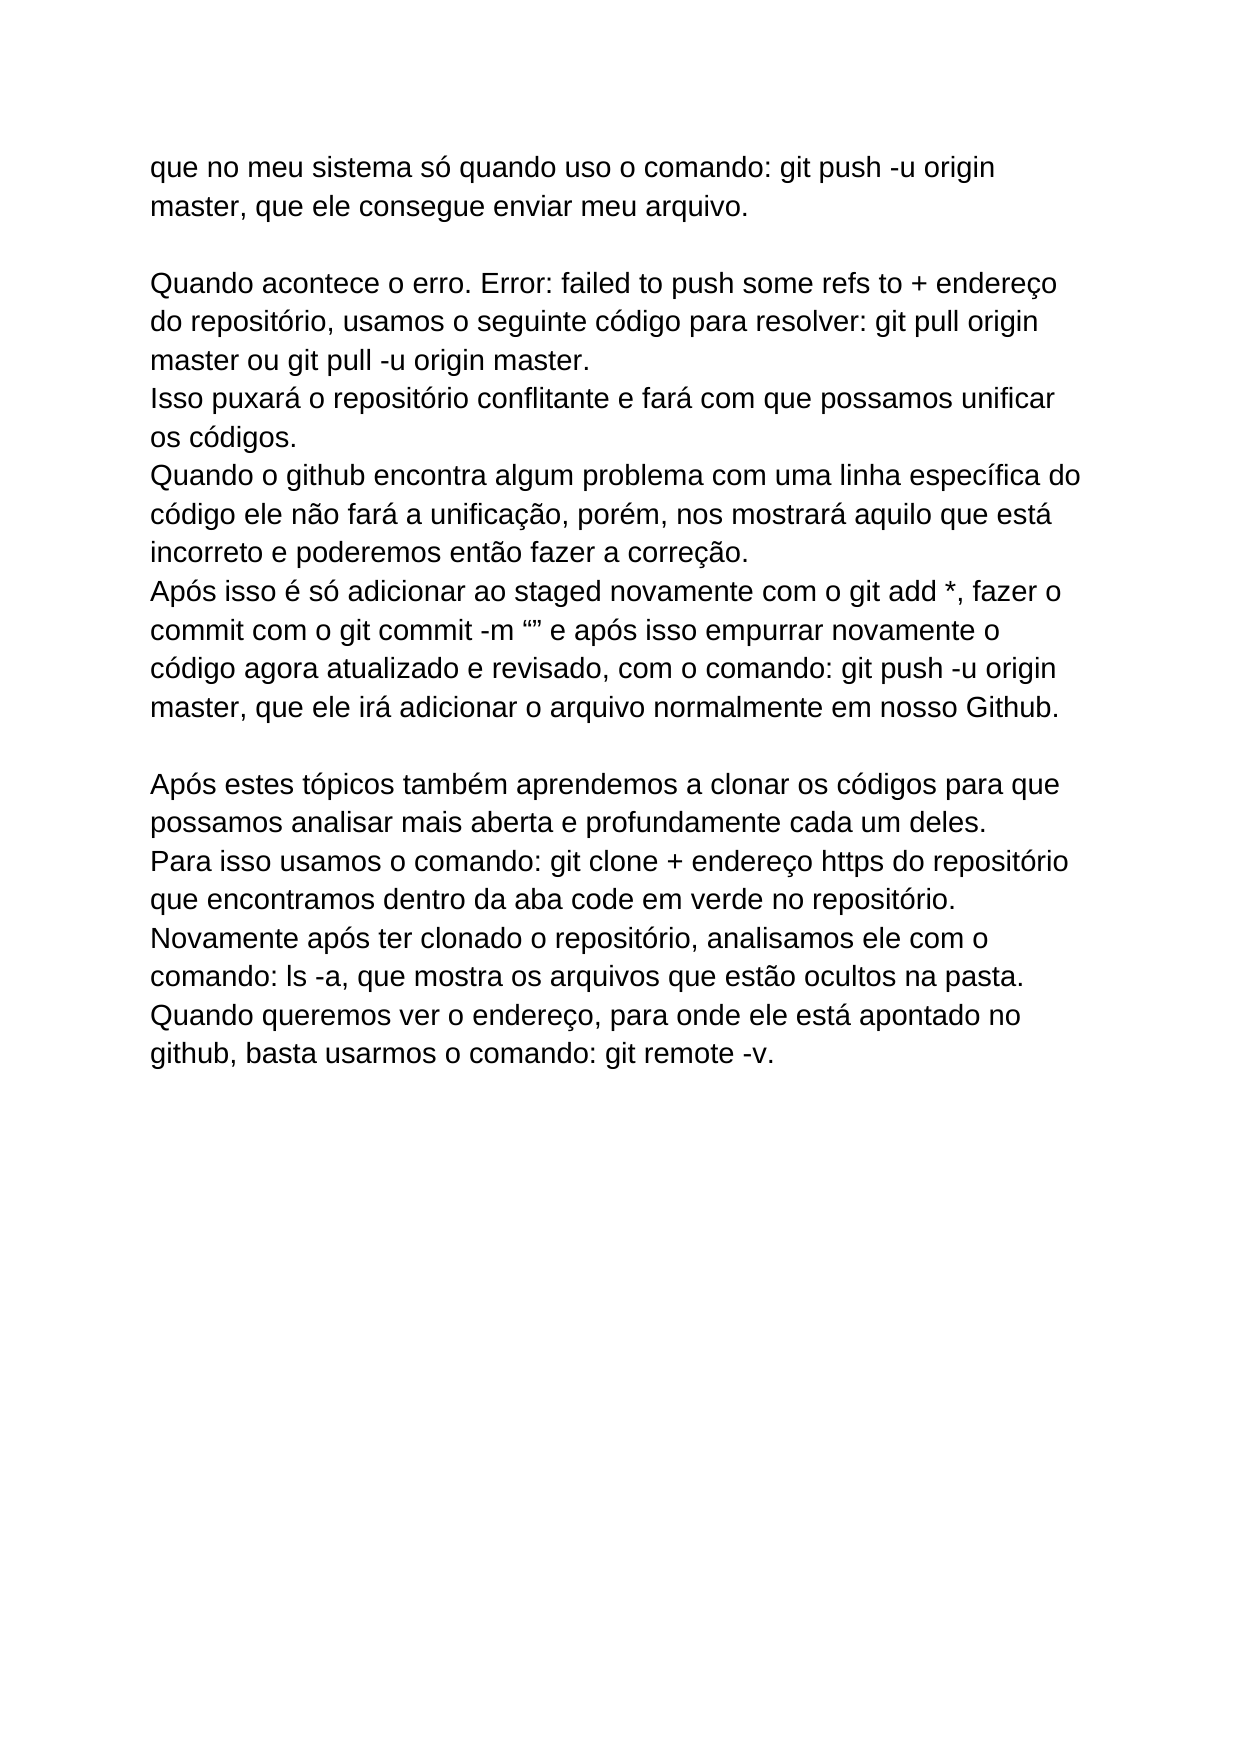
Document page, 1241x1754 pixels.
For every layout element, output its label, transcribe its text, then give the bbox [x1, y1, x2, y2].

text Quando queremos ver o endereço, para onde ele está apontado no github, basta usarmos o comando: git remote -v. [150, 998, 1090, 1070]
text que no meu sistema só quando uso o comando: git push -u origin master, que ele consegue enviar meu arquivo. [150, 150, 1090, 222]
text Quando acontece o erro. Error: failed to push some refs to + endereço do repositório, usamos o seguinte código para resolver: git pull origin master ou git pull -u origin master. [150, 266, 1090, 376]
text Após isso é só adicionar ao staged novamente com o git add *, fazer o commit com o git commit -m “” e após isso empurrar novamente o código agora atualizado e revisado, com o comando: git push -u origin master, que ele irá adicionar o arquivo normalmente em nosso Github. [150, 574, 1090, 723]
text Novamente após ter clonado o repositório, analisamos ele com o comando: ls -a, que mostra os arquivos que estão ocultos na pasta. [150, 921, 1090, 993]
text Para isso usamos o comando: git clone + endereço https do repositório que encontramos dentro da aba code em verde no repositório. [150, 844, 1090, 916]
text Quando o github encontra algum problema com uma linha específica do código ele não fará a unificação, porém, nos mostrará aquilo que está incorreto e poderemos então fazer a correção. [150, 458, 1090, 569]
text Após estes tópicos também aprendemos a clonar os códigos para que possamos analisar mais aberta e profundamente cada um deles. [150, 767, 1090, 839]
text Isso puxará o repositório conflitante e fará com que possamos unificar os códigos. [150, 381, 1090, 453]
